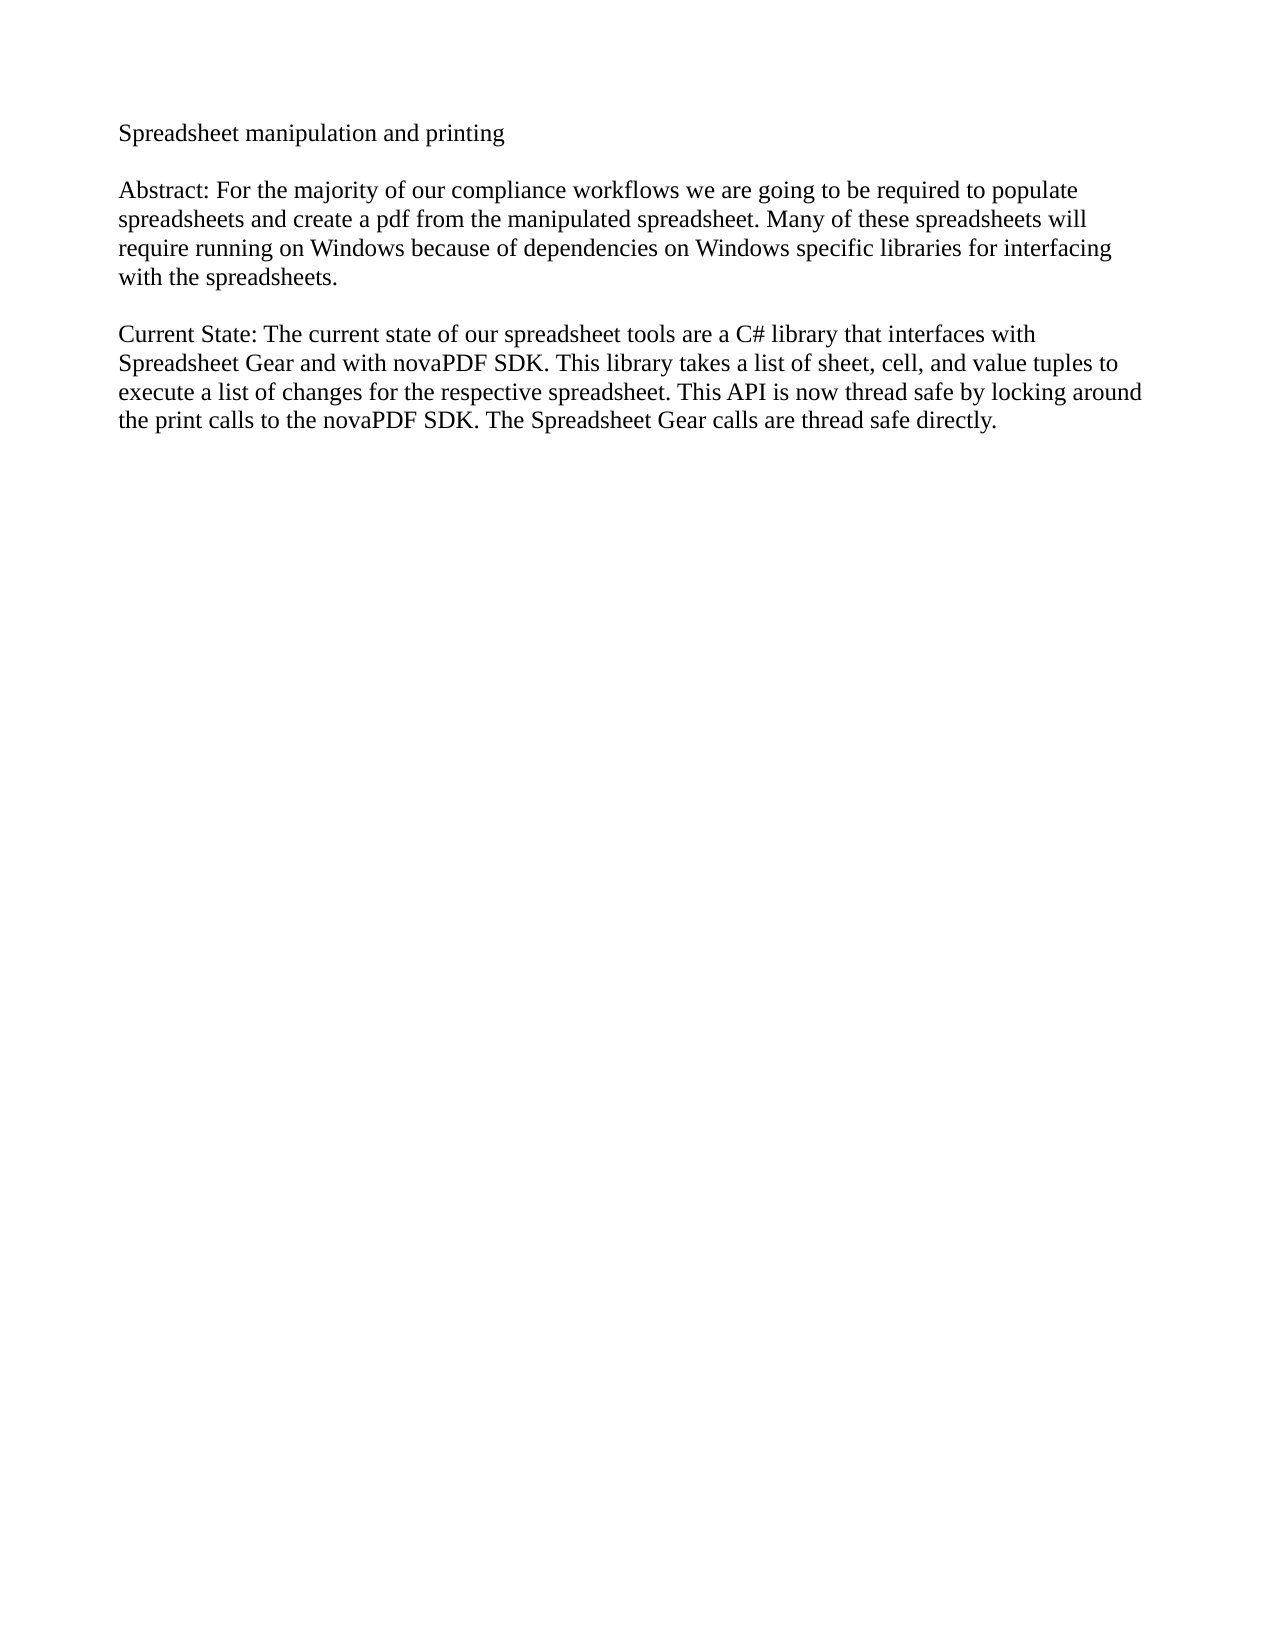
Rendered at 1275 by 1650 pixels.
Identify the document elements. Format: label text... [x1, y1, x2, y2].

text Spreadsheet manipulation and printing [118, 118, 1157, 147]
text Current State: The current state of our spreadsheet tools are a C# library that interfaces with Spreadsheet Gear and with novaPDF SDK. This library takes a list of sheet, cell, and value tuples to execute a list of changes for the respective spreadsheet. This API is now thread safe by locking around the print calls to the novaPDF SDK. The Spreadsheet Gear calls are thread safe directly. [118, 319, 1157, 434]
text Abstract: For the majority of our compliance workflows we are going to be required to populate spreadsheets and create a pdf from the manipulated spreadsheet. Many of these spreadsheets will require running on Windows because of dependencies on Windows specific libraries for interfacing with the spreadsheets. [118, 176, 1157, 291]
